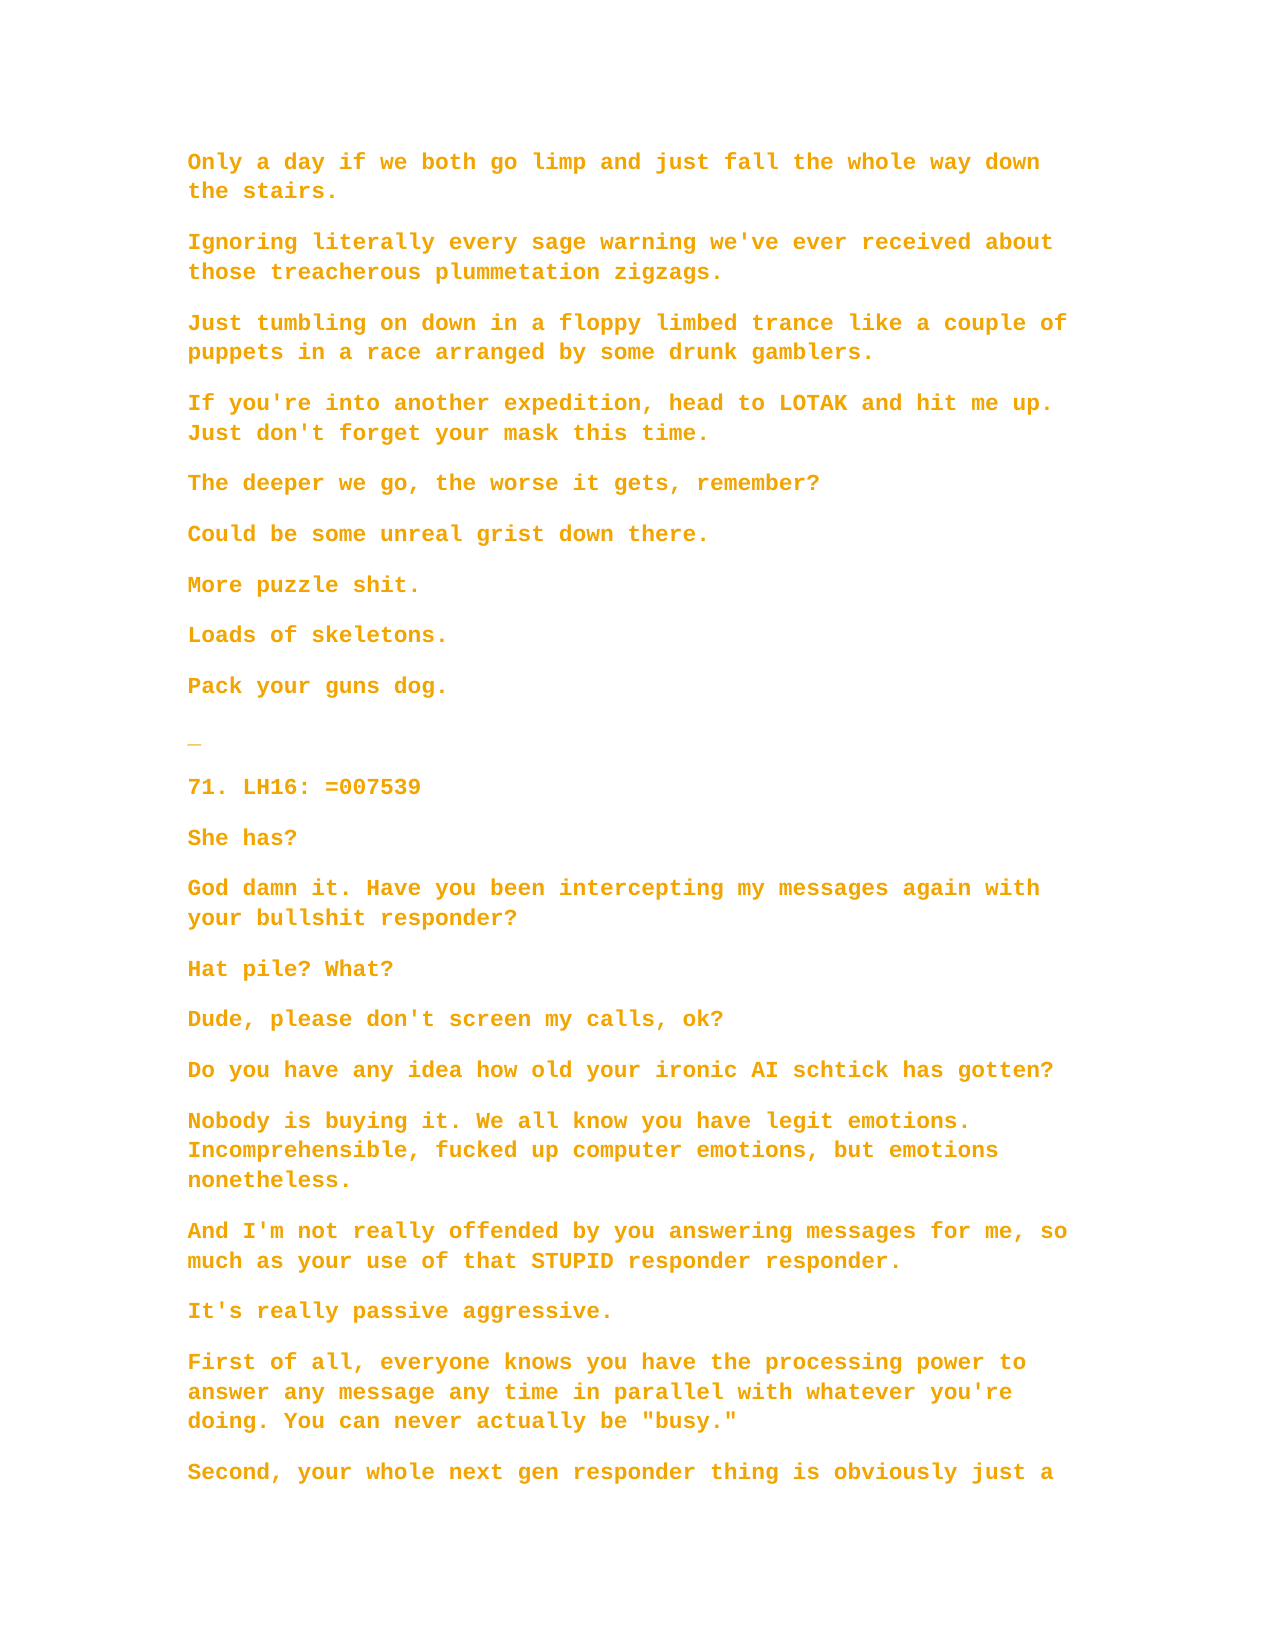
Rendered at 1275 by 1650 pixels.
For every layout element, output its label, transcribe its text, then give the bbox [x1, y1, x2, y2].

text Just tumbling on down in a floppy limbed trance like a couple of puppets in a race arranged by some drunk gamblers. [187, 311, 1087, 367]
text It's really passive aggressive. [187, 1299, 1087, 1326]
text _ [187, 725, 1087, 751]
text Ignoring literally every sage warning we've ever received about those treacherous plummetation zigzags. [187, 230, 1087, 286]
text Loads of skeletons. [187, 623, 1087, 649]
text Do you have any idea how old your ironic AI schtick has gotten? [187, 1058, 1087, 1084]
text Pack your guns dog. [187, 674, 1087, 700]
text Hat pile? What? [187, 957, 1087, 983]
text Second, your whole next gen responder thing is obviously just a [187, 1460, 1087, 1486]
text If you're into another expedition, head to LOTAK and hit me up. Just don't forget your mask this time. [187, 391, 1087, 447]
text 71. LH16: =007539 [187, 775, 1087, 801]
text And I'm not really offended by you answering messages for me, so much as your use of that STUPID responder responder. [187, 1219, 1087, 1275]
text Nobody is buying it. We all know you have legit emotions. Incomprehensible, fucked up computer emotions, but emotions nonetheless. [187, 1109, 1087, 1194]
text Only a day if we both go limp and just fall the whole way down the stairs. [187, 150, 1087, 206]
text God damn it. Have you been intercepting my messages again with your bullshit responder? [187, 877, 1087, 932]
text More puzzle shit. [187, 573, 1087, 599]
text Dude, please don't screen my calls, ok? [187, 1008, 1087, 1034]
text The deeper we go, the worse it gets, remember? [187, 472, 1087, 498]
text First of all, everyone knows you have the processing power to answer any message any time in parallel with whatever you're doing. You can never actually be "busy." [187, 1350, 1087, 1436]
text Could be some unreal grist down there. [187, 522, 1087, 548]
text She has? [187, 826, 1087, 852]
